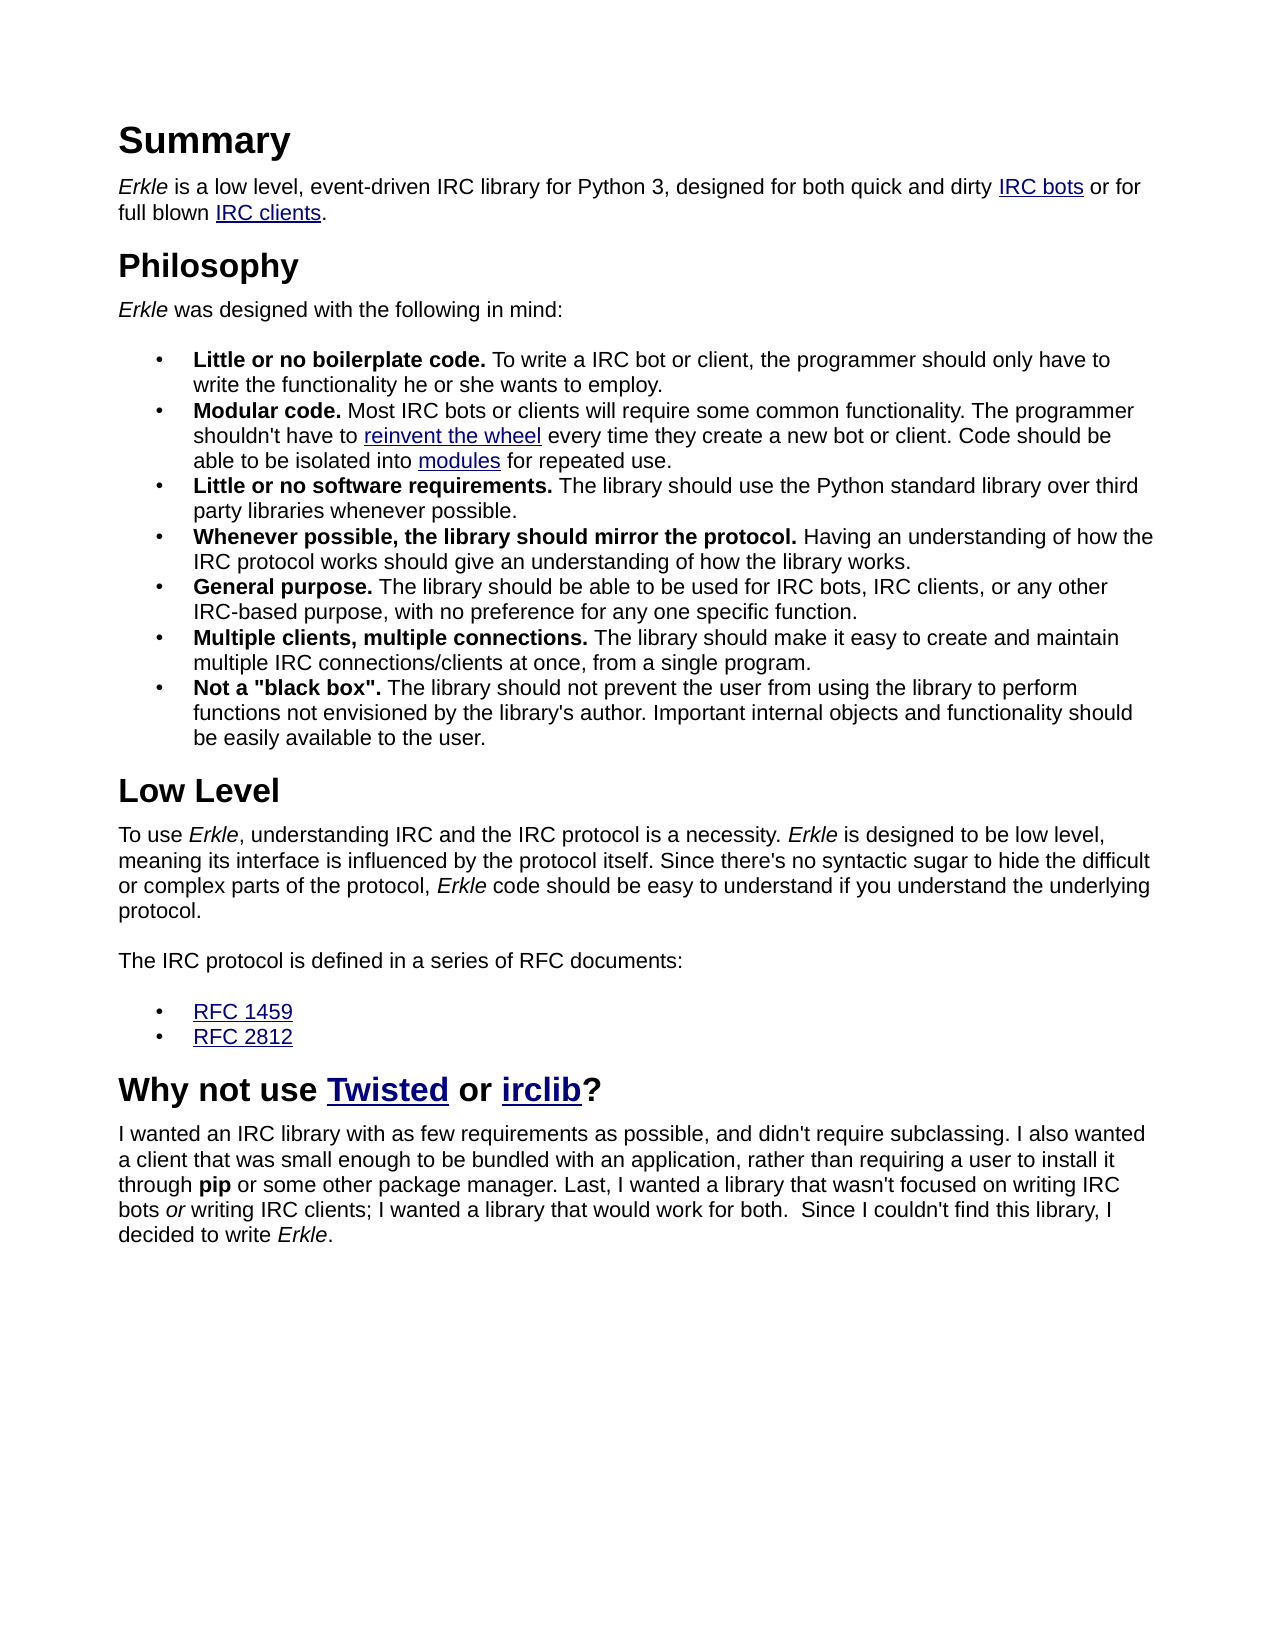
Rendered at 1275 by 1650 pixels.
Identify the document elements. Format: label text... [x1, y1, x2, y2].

subtitle Summary [118, 118, 1157, 162]
text The IRC protocol is defined in a series of RFC documents: [118, 948, 1157, 974]
subtitle Why not use Twisted or irclib? [118, 1070, 1157, 1109]
list RFC 2812 [156, 1024, 1157, 1049]
text I wanted an IRC library with as few requirements as possible, and didn't require subclassing. I also wanted a client that was small enough to be bundled with an application, rather than requiring a user to install it through pip or some other package manager. Last, I wanted a library that wasn't focused on writing IRC bots or writing IRC clients; I wanted a library that would work for both. Since I couldn't find this library, I decided to write Erkle. [118, 1121, 1157, 1247]
list Multiple clients, multiple connections. The library should make it easy to create and maintain multiple IRC connections/clients at once, from a single program. [156, 624, 1157, 675]
list Little or no software requirements. The library should use the Python standard library over third party libraries whenever possible. [156, 473, 1157, 523]
list Not a "black box". The library should not prevent the user from using the library to perform functions not envisioned by the library's author. Important internal objects and functionality should be easily available to the user. [156, 675, 1157, 750]
list Whenever possible, the library should mirror the protocol. Having an understanding of how the IRC protocol works should give an understanding of how the library works. [156, 523, 1157, 574]
list RFC 1459 [156, 999, 1157, 1024]
list Little or no boilerplate code. To write a IRC bot or client, the programmer should only have to write the functionality he or she wants to employ. [156, 347, 1157, 397]
list Modular code. Most IRC bots or clients will require some common functionality. The programmer shouldn't have to reinvent the wheel every time they create a new bot or client. Code should be able to be isolated into modules for repeated use. [156, 397, 1157, 473]
text Erkle was designed with the following in mind: [118, 297, 1157, 322]
subtitle Philosophy [118, 246, 1157, 284]
subtitle Low Level [118, 771, 1157, 810]
text To use Erkle, understanding IRC and the IRC protocol is a necessity. Erkle is designed to be low level, meaning its interface is influenced by the protocol itself. Since there's no syntactic sugar to hide the difficult or complex parts of the protocol, Erkle code should be easy to understand if you understand the underlying protocol. [118, 822, 1157, 923]
list General purpose. The library should be able to be used for IRC bots, IRC clients, or any other IRC-based purpose, with no preference for any one specific function. [156, 574, 1157, 624]
text Erkle is a low level, event-driven IRC library for Python 3, designed for both quick and dirty IRC bots or for full blown IRC clients. [118, 174, 1157, 225]
